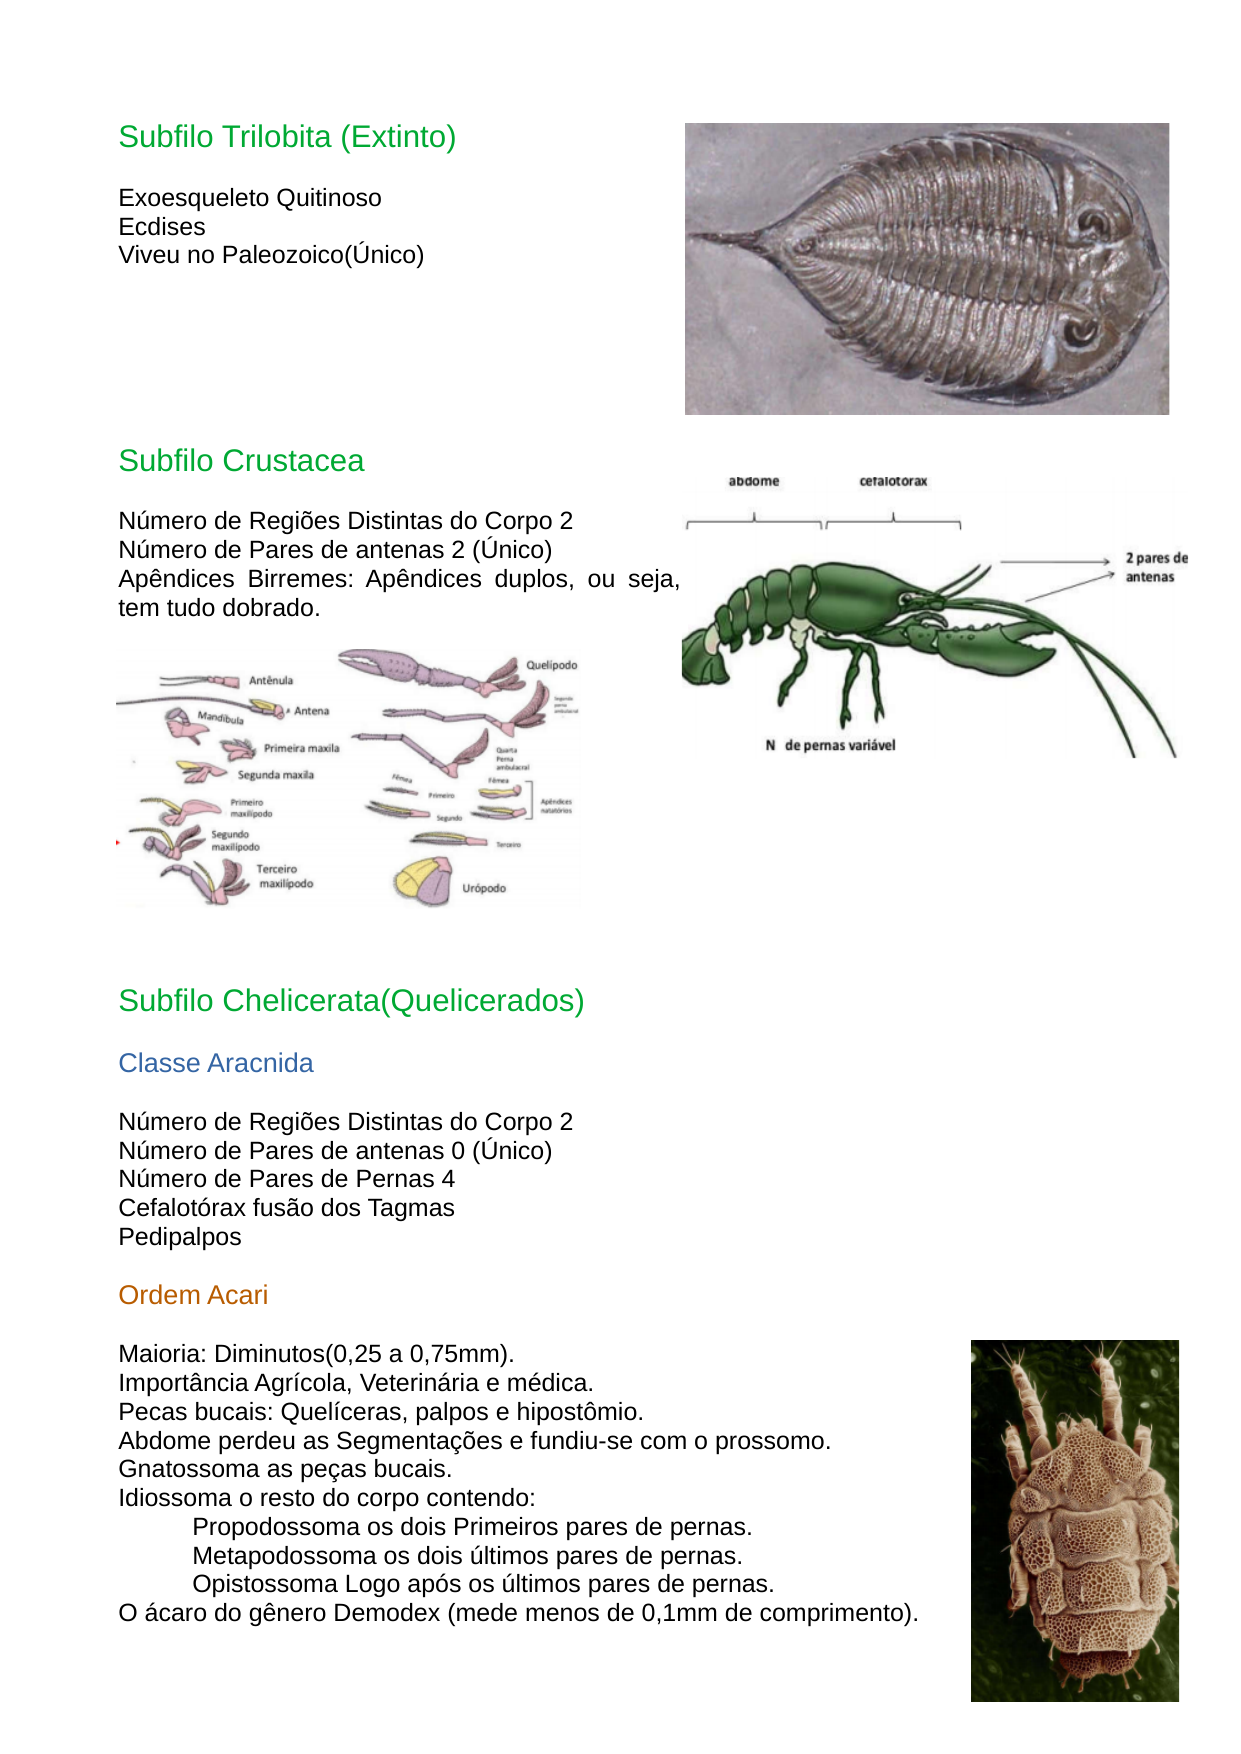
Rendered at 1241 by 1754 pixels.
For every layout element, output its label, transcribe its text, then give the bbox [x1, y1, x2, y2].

text Subfilo Crustacea [118, 442, 1122, 477]
text Número de Pares de antenas 0 (Único) [118, 1136, 1122, 1164]
text Opistossoma Logo após os últimos pares de pernas. [118, 1569, 971, 1598]
text Maioria: Diminutos(0,25 a 0,75mm). [118, 1339, 1122, 1368]
picture [971, 1340, 1180, 1702]
picture [116, 649, 592, 925]
text O ácaro do gênero Demodex (mede menos de 0,1mm de comprimento). [118, 1598, 971, 1627]
text Apêndices Birremes: Apêndices duplos, ou seja, tem tudo dobrado. [118, 564, 681, 621]
text Subfilo Trilobita (Extinto) [118, 118, 1122, 154]
text Gnatossoma as peças bucais. [118, 1454, 971, 1483]
text Exoesqueleto Quitinoso [118, 183, 685, 212]
picture [681, 477, 1189, 766]
text Número de Regiões Distintas do Corpo 2 [118, 506, 681, 535]
text Número de Regiões Distintas do Corpo 2 [118, 1107, 1122, 1136]
text Pedipalpos [118, 1222, 1122, 1251]
text Propodossoma os dois Primeiros pares de pernas. [118, 1512, 971, 1541]
text Ordem Acari [118, 1279, 1122, 1311]
text Abdome perdeu as Segmentações e fundiu-se com o prossomo. [118, 1426, 971, 1454]
text Metapodossoma os dois últimos pares de pernas. [118, 1541, 971, 1569]
text Pecas bucais: Quelíceras, palpos e hipostômio. [118, 1397, 971, 1426]
text Viveu no Paleozoico(Único) [118, 240, 685, 269]
text Subfilo Chelicerata(Quelicerados) [118, 982, 1122, 1018]
picture [685, 123, 1170, 415]
text Cefalotórax fusão dos Tagmas [118, 1193, 1122, 1222]
text Número de Pares de Pernas 4 [118, 1164, 1122, 1193]
text Importância Agrícola, Veterinária e médica. [118, 1368, 971, 1397]
text Classe Aracnida [118, 1047, 1122, 1078]
text Ecdises [118, 212, 685, 240]
text Idiossoma o resto do corpo contendo: [118, 1483, 971, 1512]
text Número de Pares de antenas 2 (Único) [118, 535, 681, 564]
